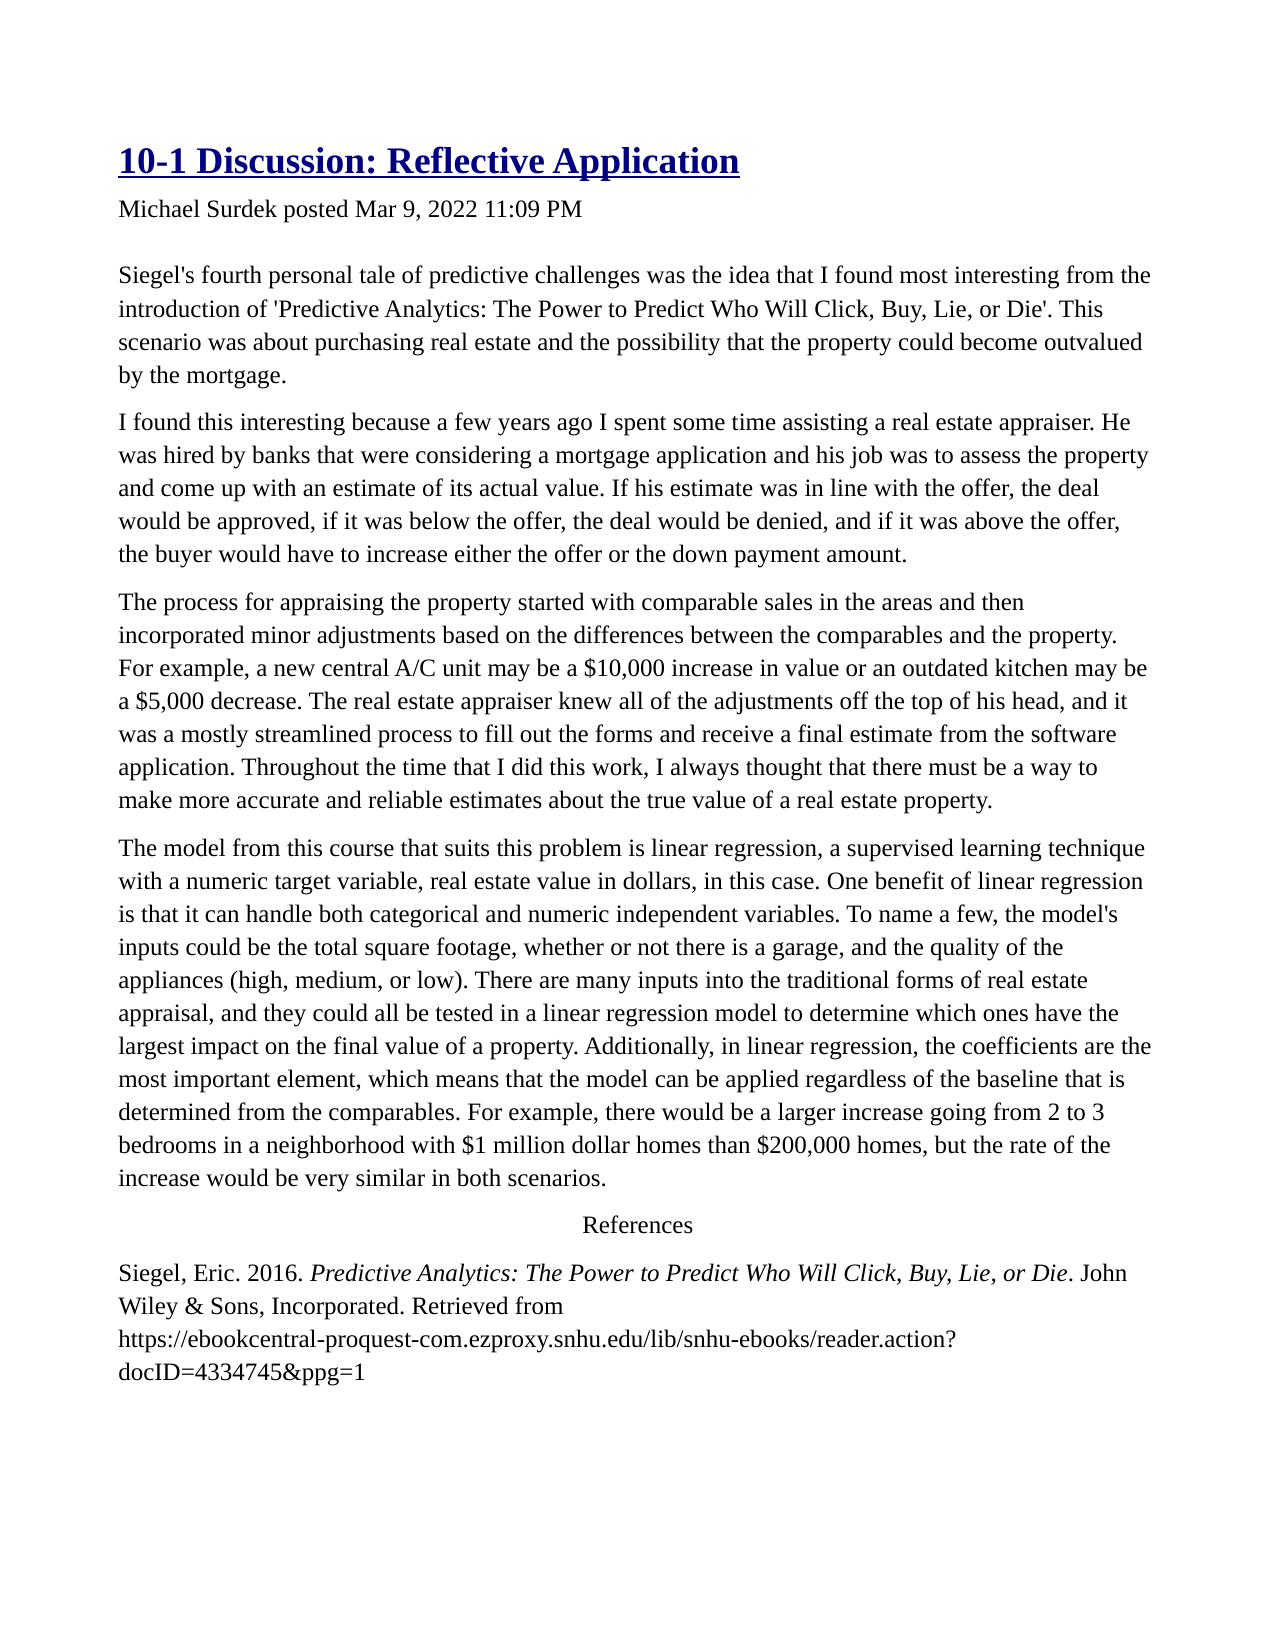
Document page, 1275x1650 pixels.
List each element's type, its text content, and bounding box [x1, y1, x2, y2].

text The process for appraising the property started with comparable sales in the areas and then incorporated minor adjustments based on the differences between the comparables and the property. For example, a new central A/C unit may be a $10,000 increase in value or an outdated kitchen may be a $5,000 decrease. The real estate appraiser knew all of the adjustments off the top of his head, and it was a mostly streamlined process to fill out the forms and receive a final estimate from the software application. Throughout the time that I did this work, I always thought that there must be a way to make more accurate and reliable estimates about the true value of a real estate property. [118, 587, 1157, 814]
subtitle 10-1 Discussion: Reflective Application [118, 139, 1157, 182]
text I found this interesting because a few years ago I spent some time assisting a real estate appraiser. He was hired by banks that were considering a mortgage application and his job was to assess the property and come up with an estimate of its actual value. If his estimate was in line with the offer, the deal would be approved, if it was below the offer, the deal would be denied, and if it was above the offer, the buyer would have to increase either the offer or the down payment amount. [118, 407, 1157, 568]
text The model from this course that suits this problem is linear regression, a supervised learning technique with a numeric target variable, real estate value in dollars, in this case. One benefit of linear regression is that it can handle both categorical and numeric independent variables. To name a few, the model's inputs could be the total square footage, whether or not there is a garage, and the quality of the appliances (high, medium, or low). There are many inputs into the traditional forms of real estate appraisal, and they could all be tested in a linear regression model to determine which ones have the largest impact on the final value of a property. Additionally, in linear regression, the coefficients are the most important element, which means that the model can be applied regardless of the baseline that is determined from the comparables. For example, there would be a larger increase going from 2 to 3 bedrooms in a neighborhood with $1 million dollar homes than $200,000 homes, but the rate of the increase would be very similar in both scenarios. [118, 833, 1157, 1192]
text Siegel's fourth personal tale of predictive challenges was the idea that I found most interesting from the introduction of 'Predictive Analytics: The Power to Predict Who Will Click, Buy, Lie, or Die'. This scenario was about purchasing real estate and the possibility that the property could become outvalued by the mortgage. [118, 261, 1157, 388]
text Michael Surdek posted Mar 9, 2022 11:09 PM [118, 194, 1157, 223]
text Siegel, Eric. 2016. Predictive Analytics: The Power to Predict Who Will Click, Buy, Lie, or Die. John Wiley & Sons, Incorporated. Retrieved from https://ebookcentral-proquest-com.ezproxy.snhu.edu/lib/snhu-ebooks/reader.action?docID=4334745&ppg=1 [118, 1258, 1157, 1386]
text References [118, 1211, 1157, 1239]
